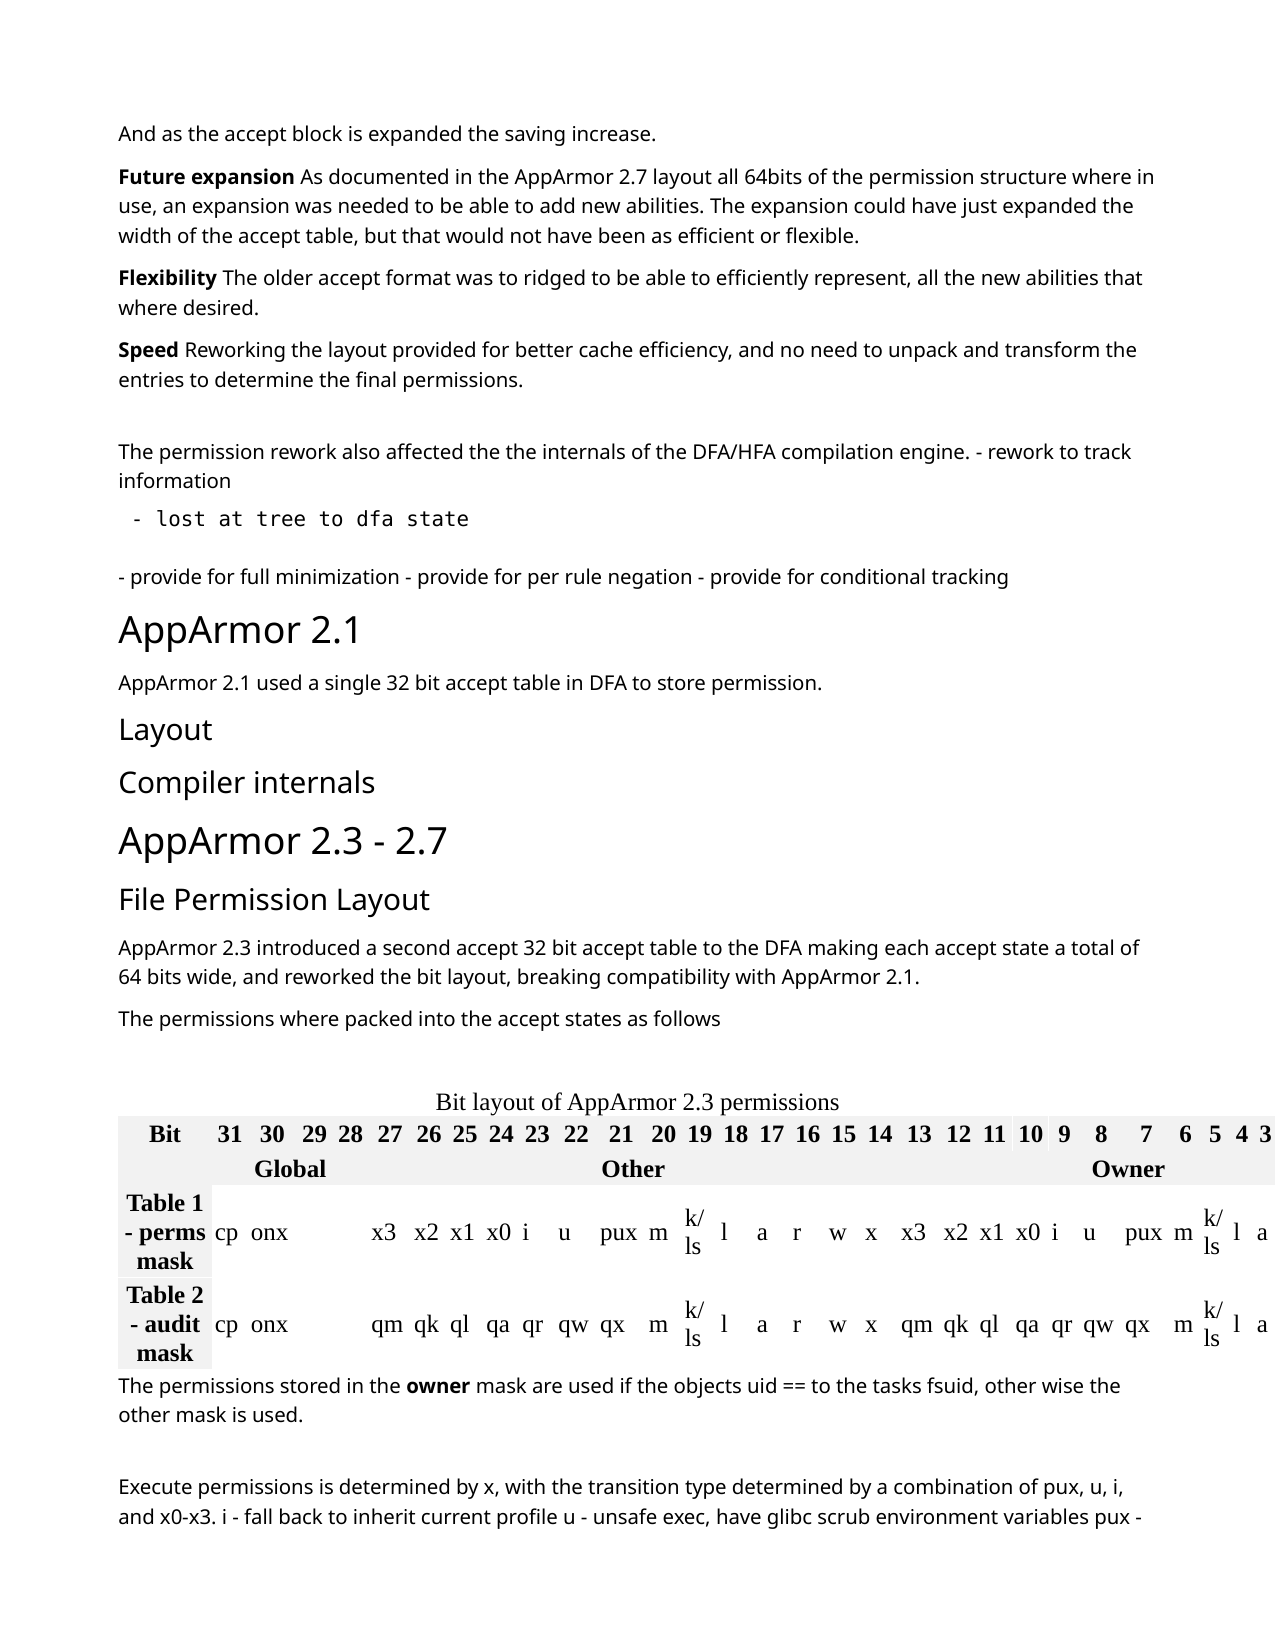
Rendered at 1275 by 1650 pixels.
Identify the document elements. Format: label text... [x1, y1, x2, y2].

text Future expansion As documented in the AppArmor 2.7 layout all 64bits of the permission structure where in use, an expansion was needed to be able to add new abilities. The expansion could have just expanded the width of the accept table, but that would not have been as efficient or flexible. [118, 160, 1157, 249]
table_cell x3 [898, 1185, 940, 1277]
table_cell r [790, 1185, 826, 1277]
table_cell l [1230, 1278, 1254, 1369]
table_header 19 [682, 1116, 718, 1151]
table_cell [296, 1278, 332, 1369]
table_cell qm [368, 1278, 411, 1369]
subtitle Compiler internals [118, 762, 1157, 802]
subtitle AppArmor 2.1 [118, 603, 1157, 654]
table_header 31 [212, 1116, 248, 1151]
table_cell x [862, 1278, 898, 1369]
text The permissions where packed into the accept states as follows [118, 1003, 1157, 1033]
table_cell pux [1122, 1185, 1171, 1277]
table_cell ql [976, 1278, 1012, 1369]
table_cell i [519, 1185, 555, 1277]
table_cell k/ls [682, 1278, 718, 1369]
table_header 27 [368, 1116, 411, 1151]
table_cell x1 [976, 1185, 1012, 1277]
text Bit layout of AppArmor 2.3 permissions [118, 1087, 1157, 1116]
text The permission rework also affected the the internals of the DFA/HFA compilation engine. - rework to track information [118, 406, 1157, 495]
table_cell l [1230, 1185, 1254, 1277]
subtitle File Permission Layout [118, 878, 1157, 919]
table_header 7 [1122, 1116, 1171, 1151]
table_cell qw [1080, 1278, 1122, 1369]
table_header 26 [411, 1116, 447, 1151]
table_cell cp [212, 1185, 248, 1277]
text The permissions stored in the owner mask are used if the objects uid == to the tasks fsuid, other wise the other mask is used. [118, 1369, 1157, 1429]
table_cell w [826, 1278, 862, 1369]
table_header 11 [976, 1116, 1012, 1151]
table_header 8 [1080, 1116, 1122, 1151]
text AppArmor 2.1 used a single 32 bit accept table in DFA to store permission. [118, 667, 1157, 696]
table_header 25 [447, 1116, 483, 1151]
table_header 22 [555, 1116, 597, 1151]
table_cell cp [212, 1278, 248, 1369]
table_cell x3 [368, 1185, 411, 1277]
table_cell m [646, 1278, 682, 1369]
table_header 6 [1171, 1116, 1200, 1151]
table_cell Table 1 - perms mask [118, 1185, 212, 1277]
text AppArmor 2.3 introduced a second accept 32 bit accept table to the DFA making each accept state a total of 64 bits wide, and reworked the bit layout, breaking compatibility with AppArmor 2.1. [118, 931, 1157, 991]
subtitle Layout [118, 709, 1157, 749]
table_header 4 [1230, 1116, 1254, 1151]
table_header 9 [1049, 1116, 1080, 1151]
table_cell qx [1122, 1278, 1171, 1369]
table_cell pux [597, 1185, 646, 1277]
table_header 28 [332, 1116, 368, 1151]
table_cell k/ls [682, 1185, 718, 1277]
table_cell x0 [1013, 1185, 1048, 1277]
table_cell a [1254, 1185, 1275, 1277]
table_cell l [718, 1278, 754, 1369]
table_cell [332, 1185, 368, 1277]
table_cell Other [368, 1151, 898, 1185]
table_header 17 [754, 1116, 790, 1151]
table_cell u [1080, 1185, 1122, 1277]
table_cell m [1171, 1278, 1200, 1369]
text - provide for full minimization - provide for per rule negation - provide for conditional tracking [118, 561, 1157, 591]
table_header 12 [940, 1116, 976, 1151]
table_cell [296, 1185, 332, 1277]
table_cell x0 [483, 1185, 519, 1277]
table_cell x1 [447, 1185, 483, 1277]
table_cell Owner [898, 1151, 1275, 1185]
table_cell k/ls [1200, 1278, 1230, 1369]
table_header 18 [718, 1116, 754, 1151]
table_cell x2 [411, 1185, 447, 1277]
table_cell x [862, 1185, 898, 1277]
table_cell m [646, 1185, 682, 1277]
table_header 16 [790, 1116, 826, 1151]
text Execute permissions is determined by x, with the transition type determined by a combination of pux, u, i, and x0-x3. i - fall back to inherit current profile u - unsafe exec, have glibc scrub environment variables pux [118, 1441, 1157, 1530]
text And as the accept block is expanded the saving increase. [118, 118, 1157, 148]
table_cell [118, 1151, 212, 1185]
table_cell a [1254, 1278, 1275, 1369]
table_cell l [718, 1185, 754, 1277]
table_header 24 [483, 1116, 519, 1151]
table_cell k/ls [1200, 1185, 1230, 1277]
table_cell qa [483, 1278, 519, 1369]
table_header Bit [118, 1116, 212, 1151]
table_cell onx [248, 1278, 296, 1369]
table_cell r [790, 1278, 826, 1369]
table_header 14 [862, 1116, 898, 1151]
table_cell qm [898, 1278, 940, 1369]
table_cell i [1049, 1185, 1080, 1277]
text Flexibility The older accept format was to ridged to be able to efficiently represent, all the new abilities that where desired. [118, 262, 1157, 321]
table_cell [332, 1278, 368, 1369]
table_header 3 [1254, 1116, 1275, 1151]
table_cell w [826, 1185, 862, 1277]
table_cell qw [555, 1278, 597, 1369]
table_header 30 [248, 1116, 296, 1151]
table_cell u [555, 1185, 597, 1277]
table_header 10 [1013, 1116, 1048, 1151]
table_header 21 [597, 1116, 646, 1151]
table_header 23 [519, 1116, 555, 1151]
table_header 20 [646, 1116, 682, 1151]
table_cell qk [940, 1278, 976, 1369]
text - lost at tree to dfa state [118, 507, 1157, 531]
table_cell x2 [940, 1185, 976, 1277]
table_cell onx [248, 1185, 296, 1277]
table_cell Global [212, 1151, 368, 1185]
table_header 29 [296, 1116, 332, 1151]
table_cell qa [1013, 1278, 1048, 1369]
table_cell qx [597, 1278, 646, 1369]
text Speed Reworking the layout provided for better cache efficiency, and no need to unpack and transform the entries to determine the final permissions. [118, 334, 1157, 393]
table_header 5 [1200, 1116, 1230, 1151]
table_header 13 [898, 1116, 940, 1151]
table_cell a [754, 1185, 790, 1277]
table_cell Table 2 - audit mask [118, 1278, 212, 1369]
table_cell qr [519, 1278, 555, 1369]
table_cell qr [1049, 1278, 1080, 1369]
table_cell qk [411, 1278, 447, 1369]
table_cell m [1171, 1185, 1200, 1277]
table_cell ql [447, 1278, 483, 1369]
table_cell a [754, 1278, 790, 1369]
subtitle AppArmor 2.3 - 2.7 [118, 815, 1157, 866]
table_header 15 [826, 1116, 862, 1151]
